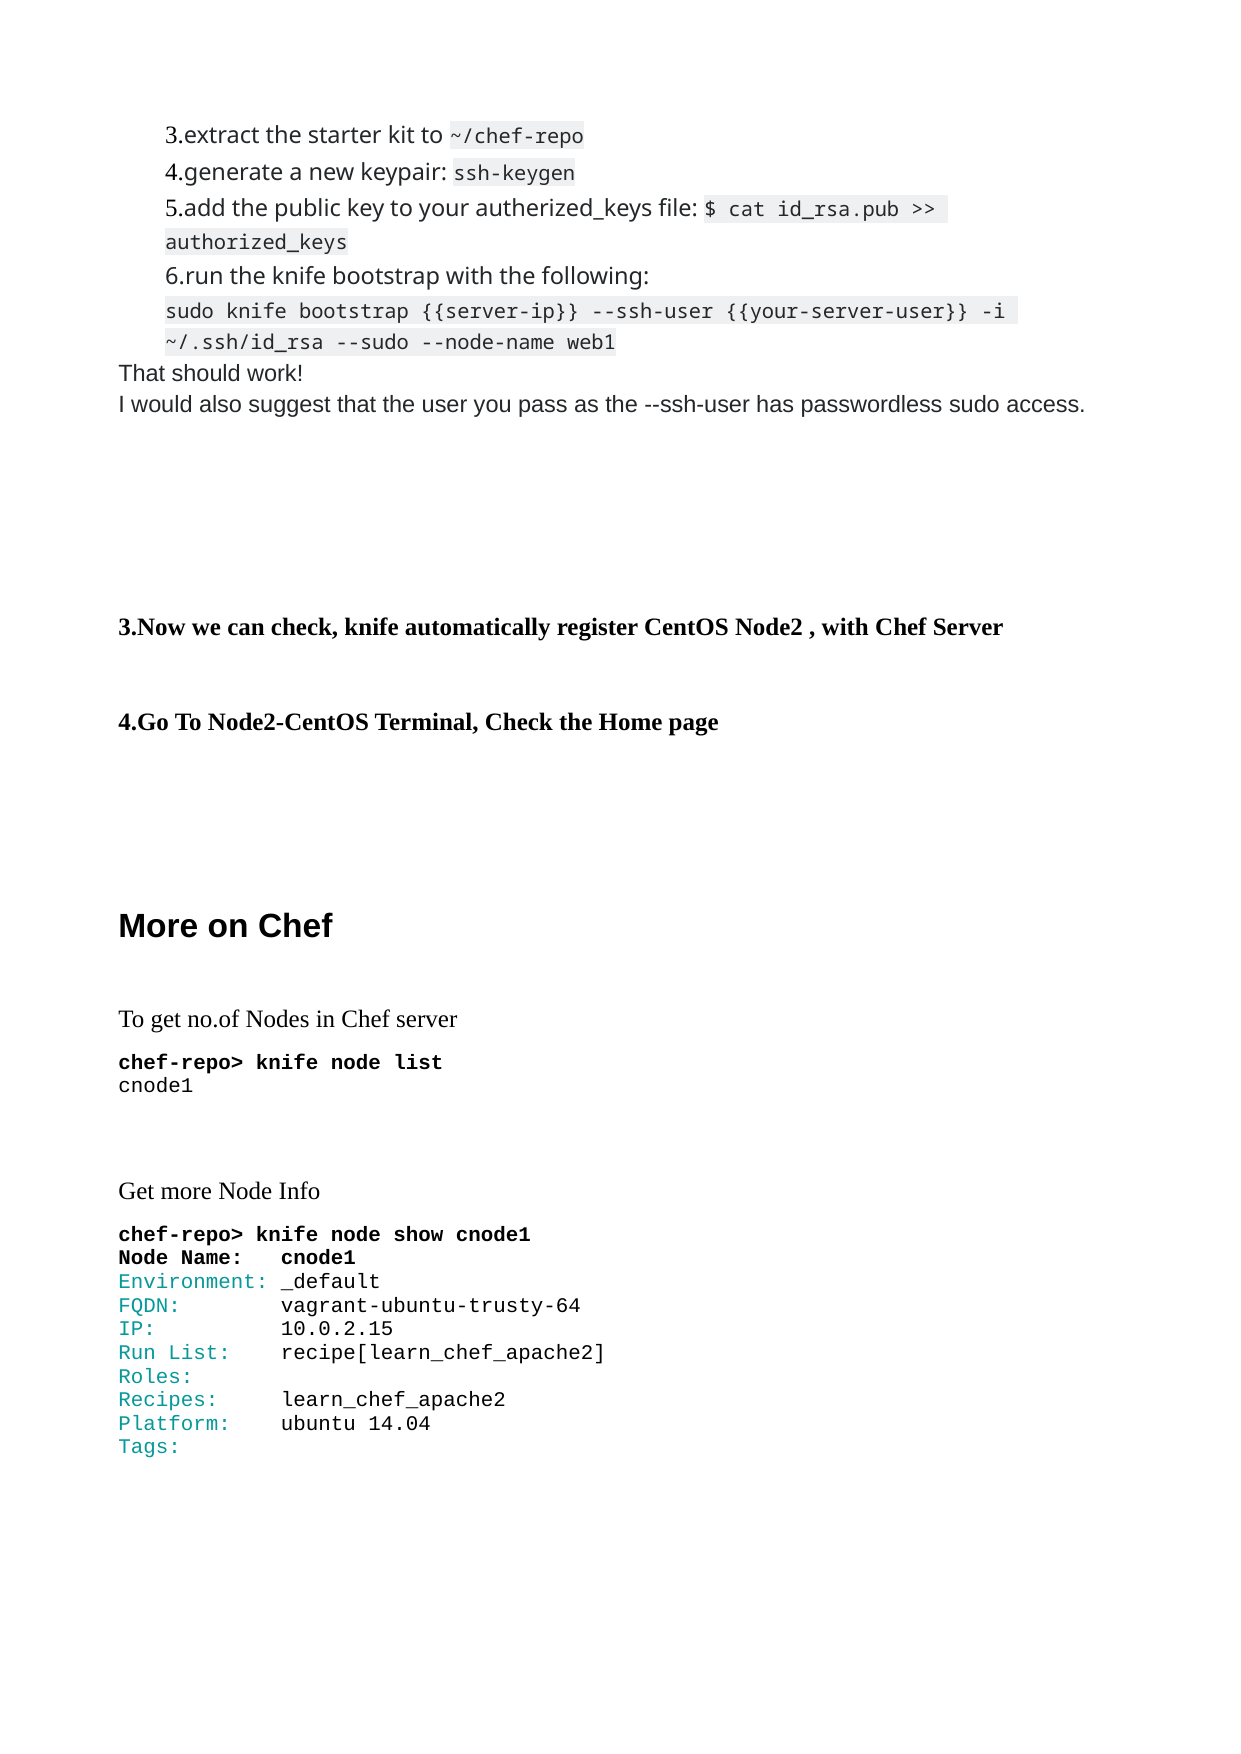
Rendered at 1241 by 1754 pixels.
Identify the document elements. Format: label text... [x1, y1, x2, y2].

text I would also suggest that the user you pass as the --ssh-user has passwordless sudo access. [118, 391, 1122, 417]
text 4.Go To Node2-CentOS Terminal, Check the Home page [118, 707, 1122, 736]
list extract the starter kit to ~/chef-repo [118, 118, 1122, 150]
text FQDN: vagrant-ubuntu-trusty-64 [118, 1295, 1122, 1318]
text 3.Now we can check, knife automatically register CentOS Node2 , with Chef Server [118, 612, 1122, 641]
text chef-repo> knife node list [118, 1052, 1122, 1075]
subtitle More on Chef [118, 905, 1122, 944]
list generate a new keypair: ssh-keygen [118, 155, 1122, 187]
text cnode1 [118, 1075, 1122, 1099]
text Roles: [118, 1366, 1122, 1389]
text Tags: [118, 1437, 1122, 1460]
text Get more Node Info [118, 1176, 1122, 1205]
text chef-repo> knife node show cnode1 [118, 1224, 1122, 1247]
text Platform: ubuntu 14.04 [118, 1413, 1122, 1437]
text Node Name: cnode1 [118, 1247, 1122, 1271]
text IP: 10.0.2.15 [118, 1318, 1122, 1342]
text That should work! [118, 360, 1122, 387]
list sudo knife bootstrap {{server-ip}} --ssh-user {{your-server-user}} -i ~/.ssh/id_rsa --sudo --node-name web1 [118, 296, 1122, 356]
list run the knife bootstrap with the following: [118, 259, 1122, 291]
text Environment: _default [118, 1271, 1122, 1295]
list add the public key to your autherized_keys file: $ cat id_rsa.pub >> authorized_keys [118, 192, 1122, 255]
text To get no.of Nodes in Chef server [118, 1004, 1122, 1033]
text Recipes: learn_chef_apache2 [118, 1389, 1122, 1413]
text Run List: recipe[learn_chef_apache2] [118, 1342, 1122, 1366]
